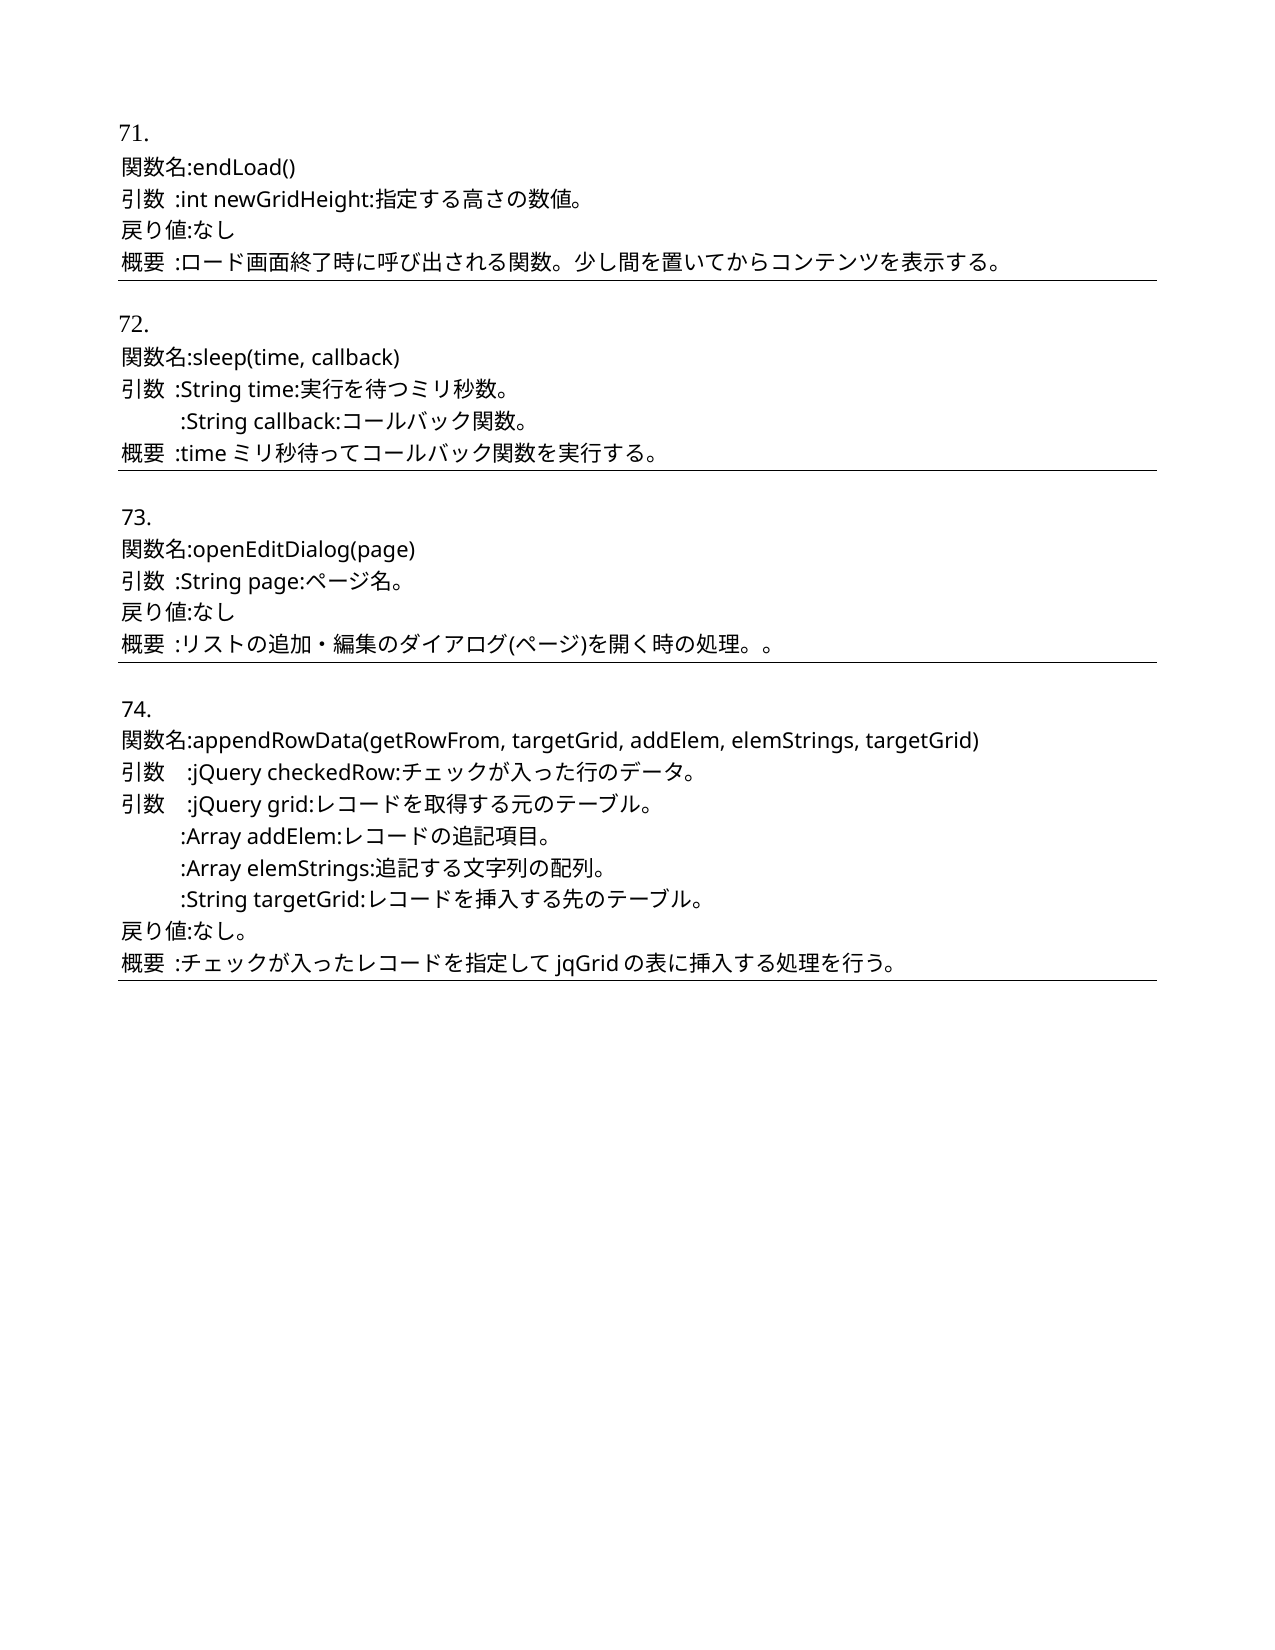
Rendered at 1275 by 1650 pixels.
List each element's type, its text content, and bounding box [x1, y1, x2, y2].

text 引数 :String time:実行を待つミリ秒数。 [118, 372, 1157, 404]
text 72. [118, 309, 1157, 337]
text 戻り値:なし [118, 213, 1157, 245]
text :Array elemStrings:追記する文字列の配列。 [118, 851, 1157, 882]
text 関数名:openEditDialog(page) [118, 532, 1157, 564]
text :String callback:コールバック関数。 [118, 404, 1157, 436]
text 関数名:endLoad() [118, 147, 1157, 182]
text 71. [118, 118, 1157, 147]
text :Array addElem:レコードの追記項目。 [118, 819, 1157, 851]
text 関数名:sleep(time, callback) [118, 337, 1157, 372]
text 戻り値:なし [118, 595, 1157, 627]
text 概要 :チェックが入ったレコードを指定してjqGridの表に挿入する処理を行う。 [118, 946, 1157, 980]
text 関数名:appendRowData(getRowFrom, targetGrid, addElem, elemStrings, targetGrid) [118, 723, 1157, 755]
text 概要 :timeミリ秒待ってコールバック関数を実行する。 [118, 436, 1157, 470]
text 引数 :jQuery checkedRow:チェックが入った行のデータ。 [118, 755, 1157, 787]
text 73. [118, 499, 1157, 532]
text 74. [118, 691, 1157, 723]
text 引数 :int newGridHeight:指定する高さの数値。 [118, 182, 1157, 213]
text 引数 :String page:ページ名。 [118, 564, 1157, 595]
text 概要 :リストの追加・編集のダイアログ(ページ)を開く時の処理。。 [118, 627, 1157, 662]
text 概要 :ロード画面終了時に呼び出される関数。少し間を置いてからコンテンツを表示する。 [118, 245, 1157, 280]
text :String targetGrid:レコードを挿入する先のテーブル。 [118, 882, 1157, 914]
text 戻り値:なし。 [118, 914, 1157, 946]
text 引数 :jQuery grid:レコードを取得する元のテーブル。 [118, 787, 1157, 819]
